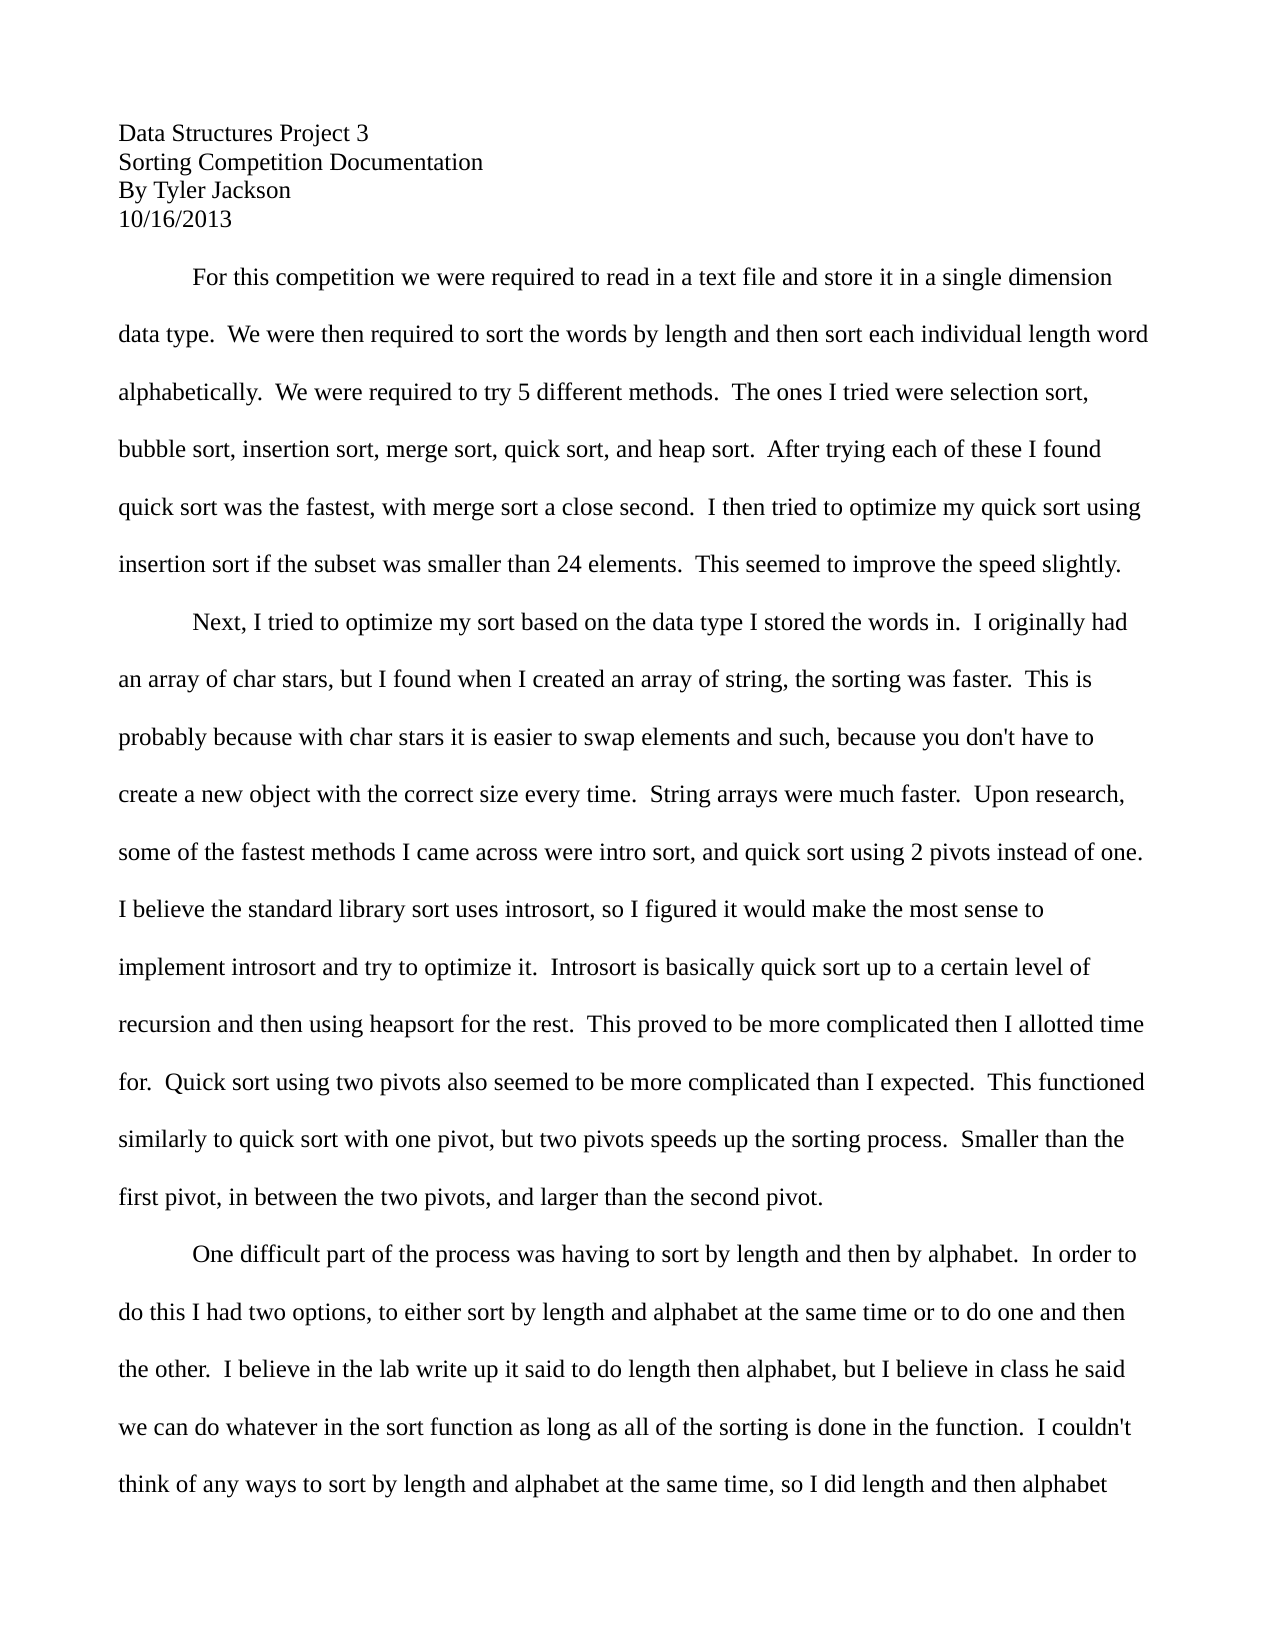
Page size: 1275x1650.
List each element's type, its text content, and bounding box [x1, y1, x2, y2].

text By Tyler Jackson [118, 176, 1157, 204]
text For this competition we were required to read in a text file and store it in a single dimension data type. We were then required to sort the words by length and then sort each individual length word alphabetically. We were required to try 5 different methods. The ones I tried were selection sort, bubble sort, insertion sort, merge sort, quick sort, and heap sort. After trying each of these I found quick sort was the fastest, with merge sort a close second. I then tried to optimize my quick sort using insertion sort if the subset was smaller than 24 elements. This seemed to improve the speed slightly. [118, 262, 1157, 578]
text Data Structures Project 3 [118, 118, 1157, 147]
text One difficult part of the process was having to sort by length and then by alphabet. In order to do this I had two options, to either sort by length and alphabet at the same time or to do one and then the other. I believe in the lab write up it said to do length then alphabet, but I believe in class he said we can do whatever in the sort function as long as all of the sorting is done in the function. I couldn't think of any ways to sort by length and alphabet at the same time, so I did length and then alphabet [118, 1239, 1157, 1498]
text Sorting Competition Documentation [118, 147, 1157, 176]
text 10/16/2013 [118, 204, 1157, 233]
text Next, I tried to optimize my sort based on the data type I stored the words in. I originally had an array of char stars, but I found when I created an array of string, the sorting was faster. This is probably because with char stars it is easier to swap elements and such, because you don't have to create a new object with the correct size every time. String arrays were much faster. Upon research, some of the fastest methods I came across were intro sort, and quick sort using 2 pivots instead of one. I believe the standard library sort uses introsort, so I figured it would make the most sense to implement introsort and try to optimize it. Introsort is basically quick sort up to a certain level of recursion and then using heapsort for the rest. This proved to be more complicated then I allotted time for. Quick sort using two pivots also seemed to be more complicated than I expected. This functioned similarly to quick sort with one pivot, but two pivots speeds up the sorting process. Smaller than the first pivot, in between the two pivots, and larger than the second pivot. [118, 607, 1157, 1211]
